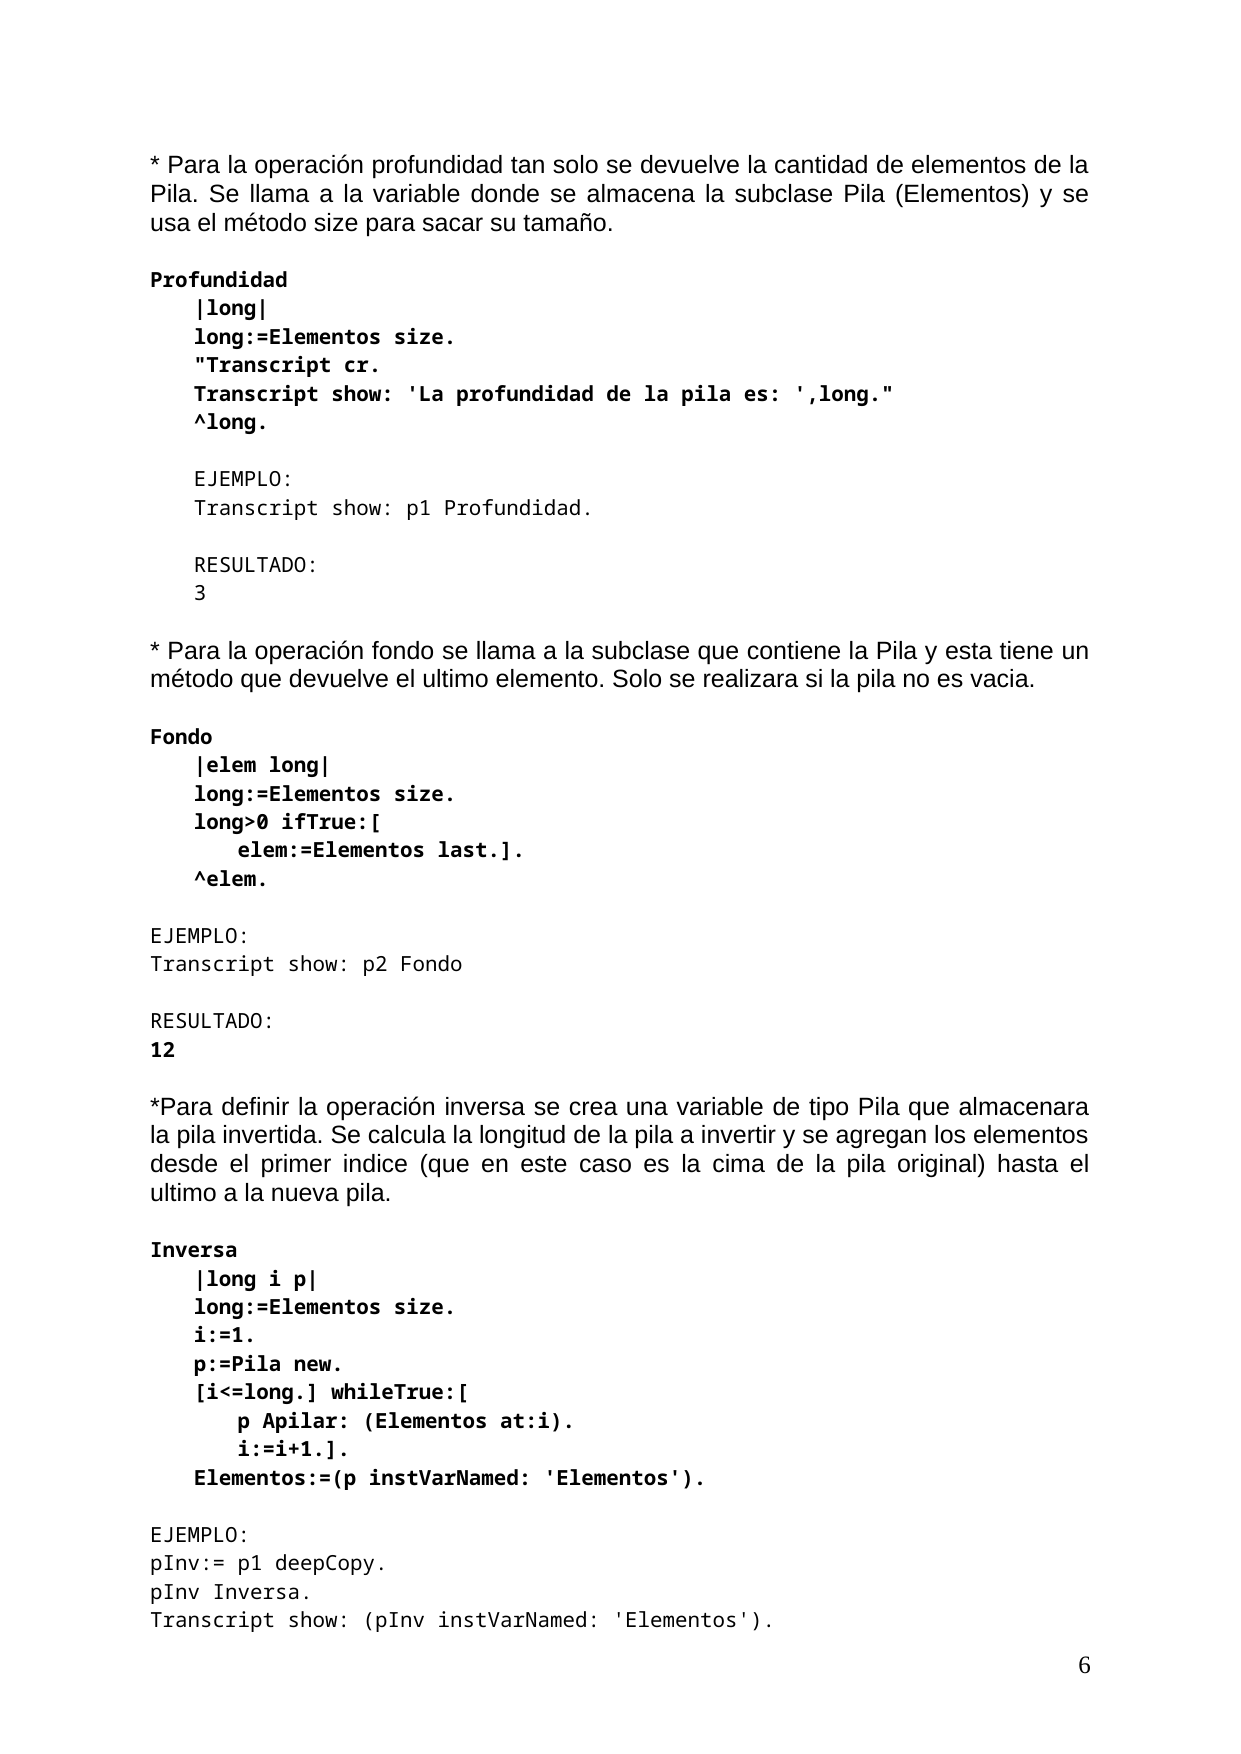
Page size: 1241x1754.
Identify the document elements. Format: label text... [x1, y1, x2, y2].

text Elementos:=(p instVarNamed: 'Elementos'). [150, 1463, 1091, 1491]
text 3 [150, 578, 1091, 607]
text Transcript show: 'La profundidad de la pila es: ',long." [150, 379, 1091, 407]
text Transcript show: p1 Profundidad. [150, 493, 1091, 521]
text long:=Elementos size. [150, 322, 1091, 350]
text pInv Inversa. [150, 1577, 1091, 1605]
text elem:=Elementos last.]. [150, 836, 1091, 864]
text Transcript show: p2 Fondo [150, 949, 1091, 978]
text [i<=long.] whileTrue:[ [150, 1377, 1091, 1406]
text * Para la operación profundidad tan solo se devuelve la cantidad de elementos de la Pila. Se llama a la variable donde se almacena la subclase Pila (Elementos) y se usa el método size para sacar su tamaño. [150, 150, 1091, 236]
text |long i p| [150, 1264, 1091, 1292]
text RESULTADO: [150, 550, 1091, 578]
text Profundidad [150, 265, 1091, 293]
text * Para la operación fondo se llama a la subclase que contiene la Pila y esta tiene un método que devuelve el ultimo elemento. Solo se realizara si la pila no es vacia. [150, 636, 1091, 693]
text pInv:= p1 deepCopy. [150, 1548, 1091, 1577]
text Inversa [150, 1235, 1091, 1264]
text RESULTADO: [150, 1006, 1091, 1035]
text Transcript show: (pInv instVarNamed: 'Elementos'). [150, 1605, 1091, 1634]
text long:=Elementos size. [150, 1292, 1091, 1321]
text EJEMPLO: [150, 1520, 1091, 1548]
text 12 [150, 1035, 1091, 1063]
text "Transcript cr. [150, 350, 1091, 379]
text EJEMPLO: [150, 464, 1091, 493]
text ^elem. [150, 864, 1091, 892]
text Fondo [150, 722, 1091, 750]
text |long| [150, 293, 1091, 322]
text p Apilar: (Elementos at:i). [150, 1406, 1091, 1434]
text long:=Elementos size. [150, 779, 1091, 807]
text i:=i+1.]. [150, 1434, 1091, 1463]
text EJEMPLO: [150, 921, 1091, 949]
text i:=1. [150, 1321, 1091, 1349]
text p:=Pila new. [150, 1349, 1091, 1377]
text long>0 ifTrue:[ [150, 807, 1091, 836]
text |elem long| [150, 750, 1091, 779]
text ^long. [150, 407, 1091, 436]
text *Para definir la operación inversa se crea una variable de tipo Pila que almacenara la pila invertida. Se calcula la longitud de la pila a invertir y se agregan los elementos desde el primer indice (que en este caso es la cima de la pila original) hasta el ultimo a la nueva pila. [150, 1092, 1091, 1207]
